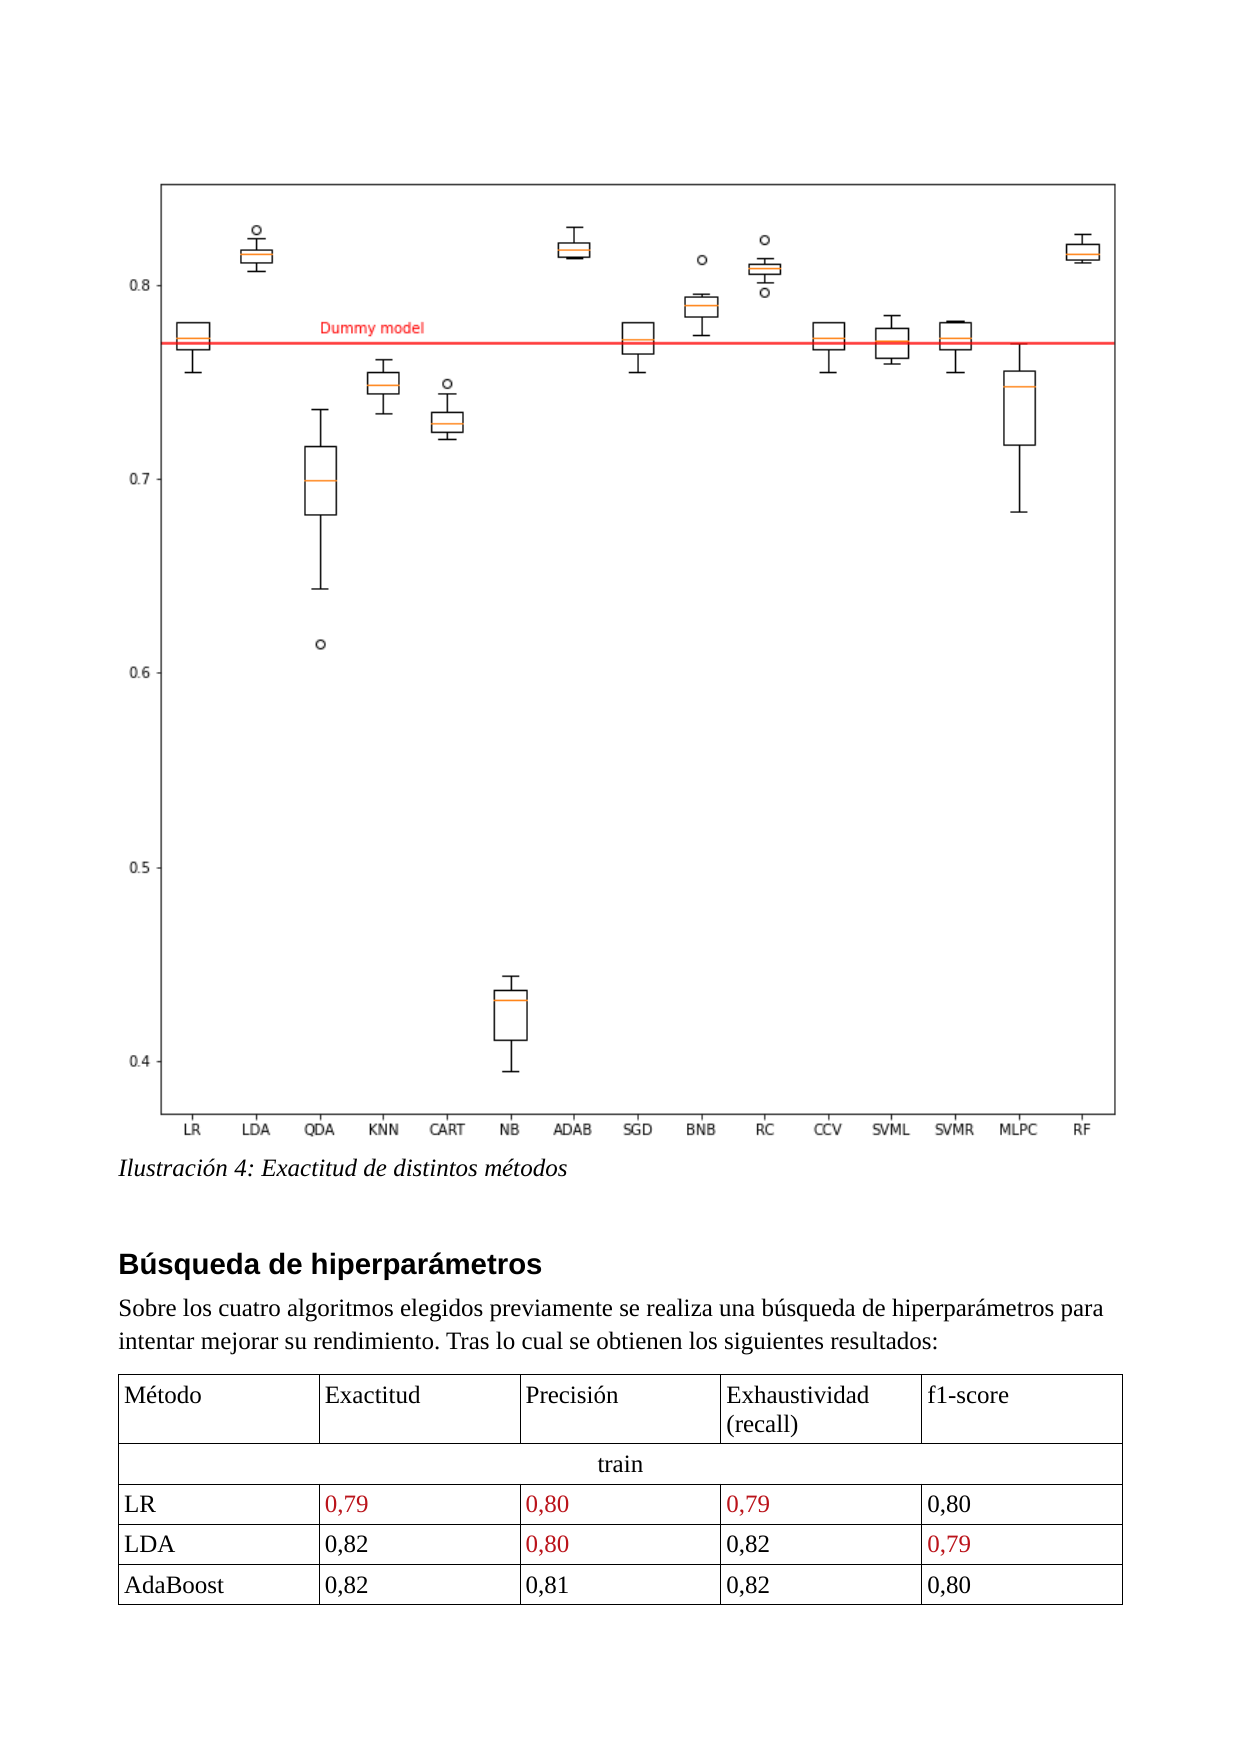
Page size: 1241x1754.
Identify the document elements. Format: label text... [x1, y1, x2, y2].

table_header f1-score [922, 1375, 1122, 1443]
table_cell 0,79 [320, 1485, 520, 1524]
table_cell LR [119, 1485, 319, 1524]
table_cell 0,82 [721, 1565, 921, 1604]
table_cell 0,81 [521, 1565, 720, 1604]
subtitle Búsqueda de hiperparámetros [118, 1247, 1122, 1281]
text Ilustración 4: Exactitud de distintos métodos [118, 1148, 1122, 1181]
table_cell 0,82 [320, 1525, 520, 1564]
picture [118, 130, 1123, 1148]
table_cell train [119, 1444, 1122, 1483]
table_cell AdaBoost [119, 1565, 319, 1604]
table_cell 0,79 [922, 1525, 1122, 1564]
table_header Exhaustividad (recall) [721, 1375, 921, 1443]
table_cell 0,79 [721, 1485, 921, 1524]
table_header Método [119, 1375, 319, 1443]
table_header Exactitud [320, 1375, 520, 1443]
table_cell 0,80 [521, 1525, 720, 1564]
text Sobre los cuatro algoritmos elegidos previamente se realiza una búsqueda de hiperparámetros para intentar mejorar su rendimiento. Tras lo cual se obtienen los siguientes resultados: [118, 1293, 1122, 1355]
table_cell 0,80 [922, 1565, 1122, 1604]
table_header Precisión [521, 1375, 720, 1443]
table_cell 0,82 [721, 1525, 921, 1564]
table_cell LDA [119, 1525, 319, 1564]
table_cell 0,82 [320, 1565, 520, 1604]
table_cell 0,80 [521, 1485, 720, 1524]
table_cell 0,80 [922, 1485, 1122, 1524]
